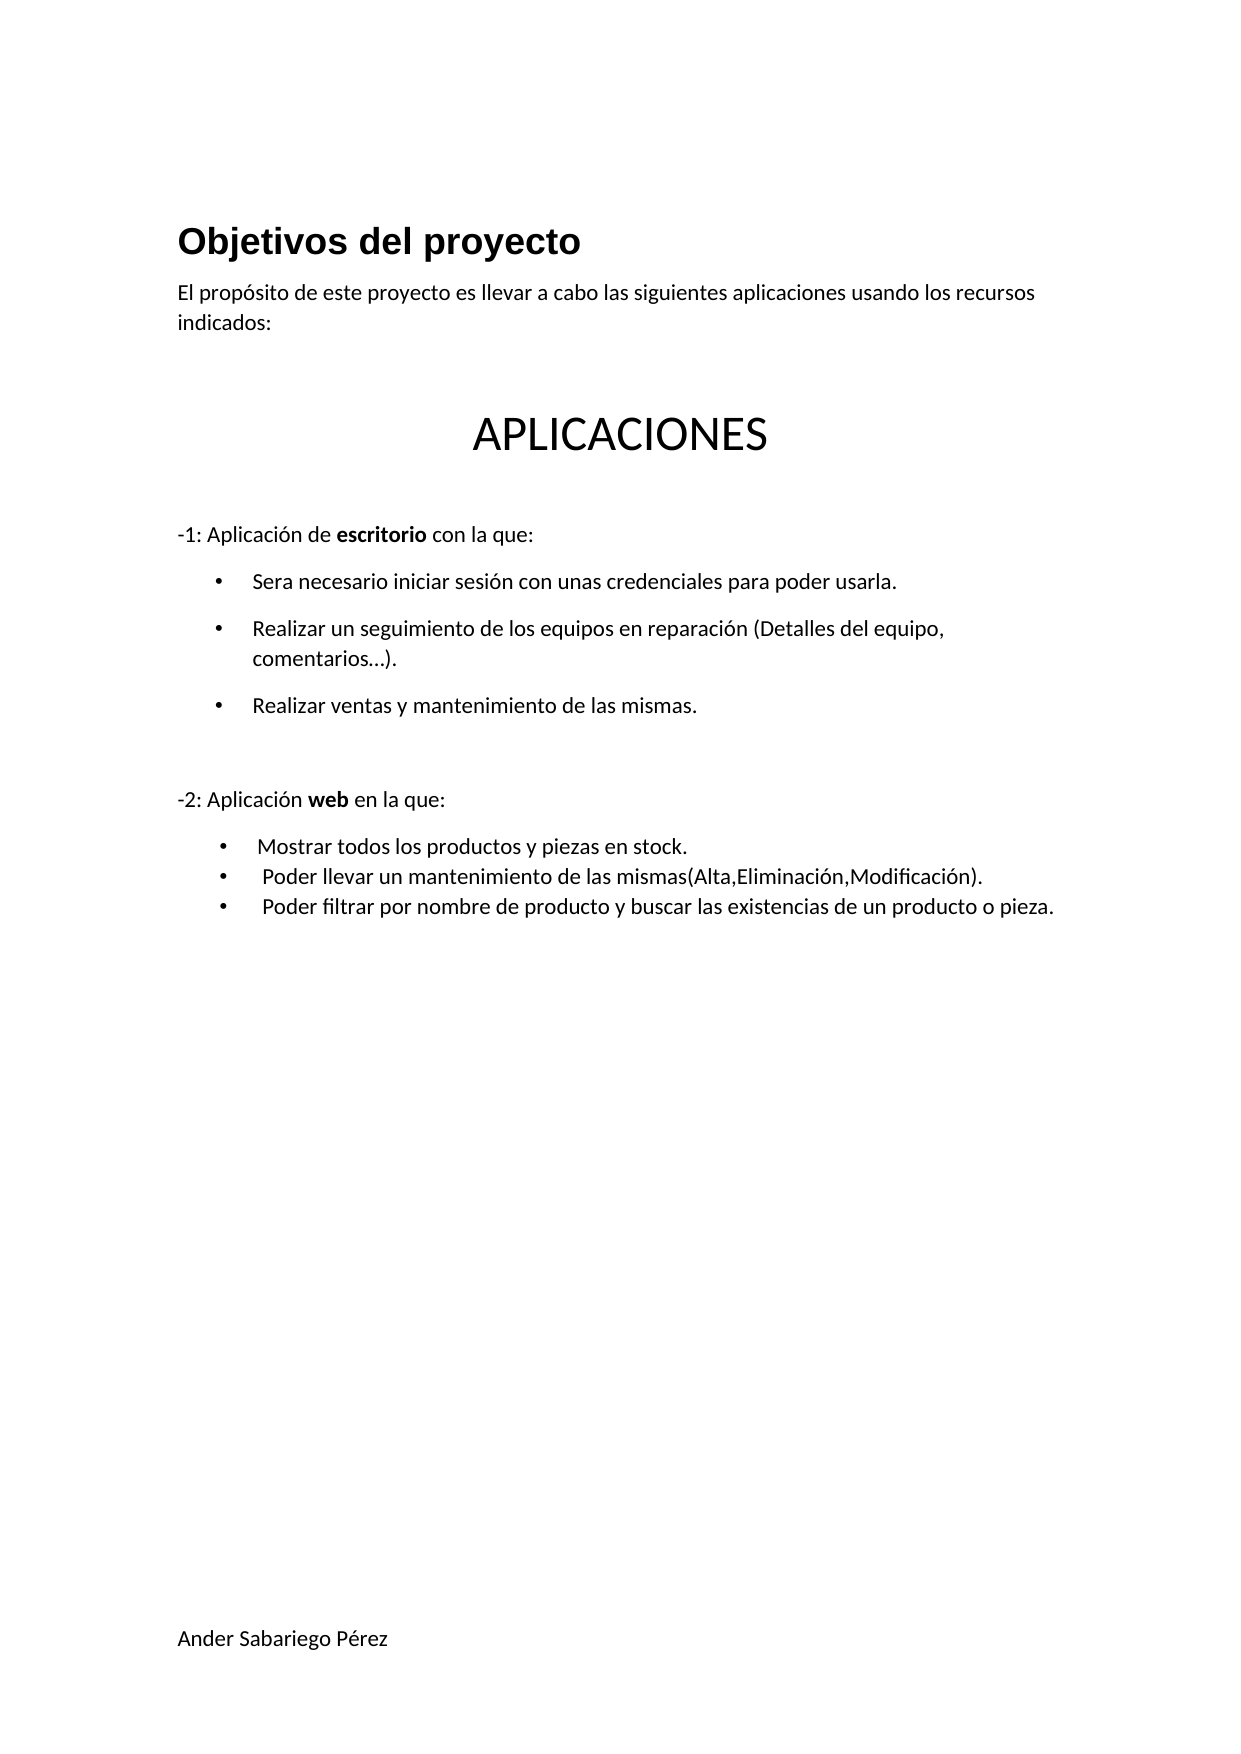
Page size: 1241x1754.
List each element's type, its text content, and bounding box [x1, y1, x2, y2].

list Poder filtrar por nombre de producto y buscar las existencias de un producto o pieza. [219, 892, 1063, 920]
subtitle Objetivos del proyecto [177, 219, 1063, 262]
list Realizar un seguimiento de los equipos en reparación (Detalles del equipo, comentarios…). [215, 614, 1063, 672]
text APLICACIONES [398, 402, 1063, 463]
text El propósito de este proyecto es llevar a cabo las siguientes aplicaciones usando los recursos indicados: [177, 278, 1063, 336]
list Realizar ventas y mantenimiento de las mismas. [215, 691, 1063, 719]
text -2: Aplicación web en la que: [177, 785, 1063, 813]
text -1: Aplicación de escritorio con la que: [177, 521, 1063, 548]
list Sera necesario iniciar sesión con unas credenciales para poder usarla. [215, 567, 1063, 595]
list Poder llevar un mantenimiento de las mismas(Alta,Eliminación,Modificación). [219, 862, 1063, 890]
list Mostrar todos los productos y piezas en stock. [219, 832, 1063, 860]
